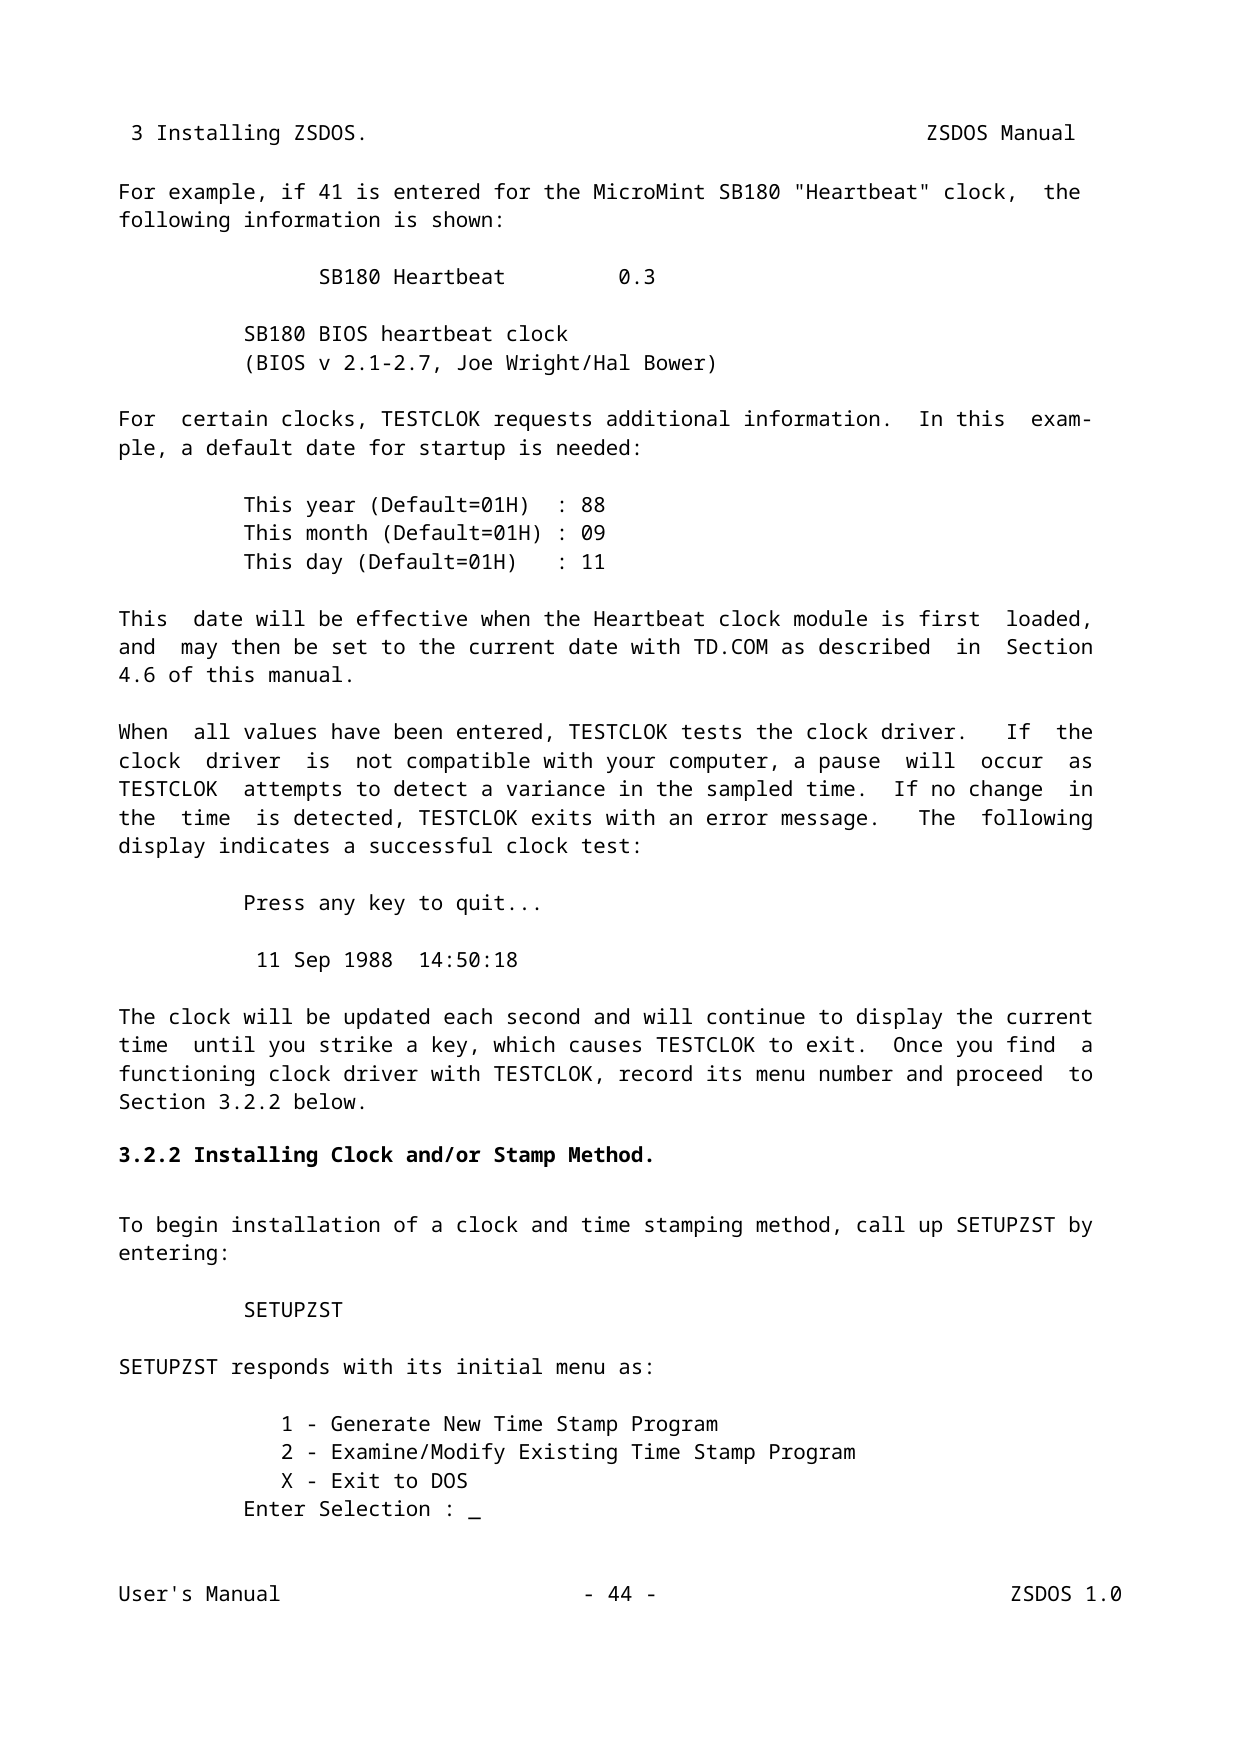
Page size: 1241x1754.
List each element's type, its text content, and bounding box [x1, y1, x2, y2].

text Section 3.2.2 below. [118, 1087, 1122, 1116]
text To begin installation of a clock and time stamping method, call up SETUPZST by [118, 1210, 1122, 1238]
text the time is detected, TESTCLOK exits with an error message. The following [118, 803, 1122, 831]
text This month (Default=01H) : 09 [118, 518, 1122, 547]
text functioning clock driver with TESTCLOK, record its menu number and proceed to [118, 1059, 1122, 1087]
text 4.6 of this manual. [118, 661, 1122, 689]
text For certain clocks, TESTCLOK requests additional information. In this exam- [118, 404, 1122, 433]
text TESTCLOK attempts to detect a variance in the sampled time. If no change in [118, 774, 1122, 803]
text This day (Default=01H) : 11 [118, 547, 1122, 575]
text display indicates a successful clock test: [118, 831, 1122, 859]
text The clock will be updated each second and will continue to display the current [118, 1002, 1122, 1030]
text SETUPZST responds with its initial menu as: [118, 1352, 1122, 1381]
text For example, if 41 is entered for the MicroMint SB180 "Heartbeat" clock, the [118, 177, 1122, 206]
text ple, a default date for startup is needed: [118, 433, 1122, 461]
text SB180 Heartbeat 0.3 [118, 262, 1122, 291]
text SB180 BIOS heartbeat clock [118, 319, 1122, 348]
text following information is shown: [118, 206, 1122, 234]
text X - Exit to DOS [118, 1466, 1122, 1494]
text When all values have been entered, TESTCLOK tests the clock driver. If the [118, 717, 1122, 746]
text and may then be set to the current date with TD.COM as described in Section [118, 632, 1122, 661]
text 11 Sep 1988 14:50:18 [118, 945, 1122, 973]
text This year (Default=01H) : 88 [118, 490, 1122, 518]
text SETUPZST [118, 1295, 1122, 1324]
text Press any key to quit... [118, 888, 1122, 916]
text Enter Selection : _ [118, 1494, 1122, 1523]
text This date will be effective when the Heartbeat clock module is first loaded, [118, 604, 1122, 632]
subtitle 3.2.2 Installing Clock and/or Stamp Method. [118, 1141, 1122, 1169]
text 1 - Generate New Time Stamp Program [118, 1409, 1122, 1437]
text time until you strike a key, which causes TESTCLOK to exit. Once you find a [118, 1030, 1122, 1059]
text entering: [118, 1238, 1122, 1267]
text clock driver is not compatible with your computer, a pause will occur as [118, 746, 1122, 774]
text 2 - Examine/Modify Existing Time Stamp Program [118, 1437, 1122, 1466]
text (BIOS v 2.1-2.7, Joe Wright/Hal Bower) [118, 348, 1122, 376]
